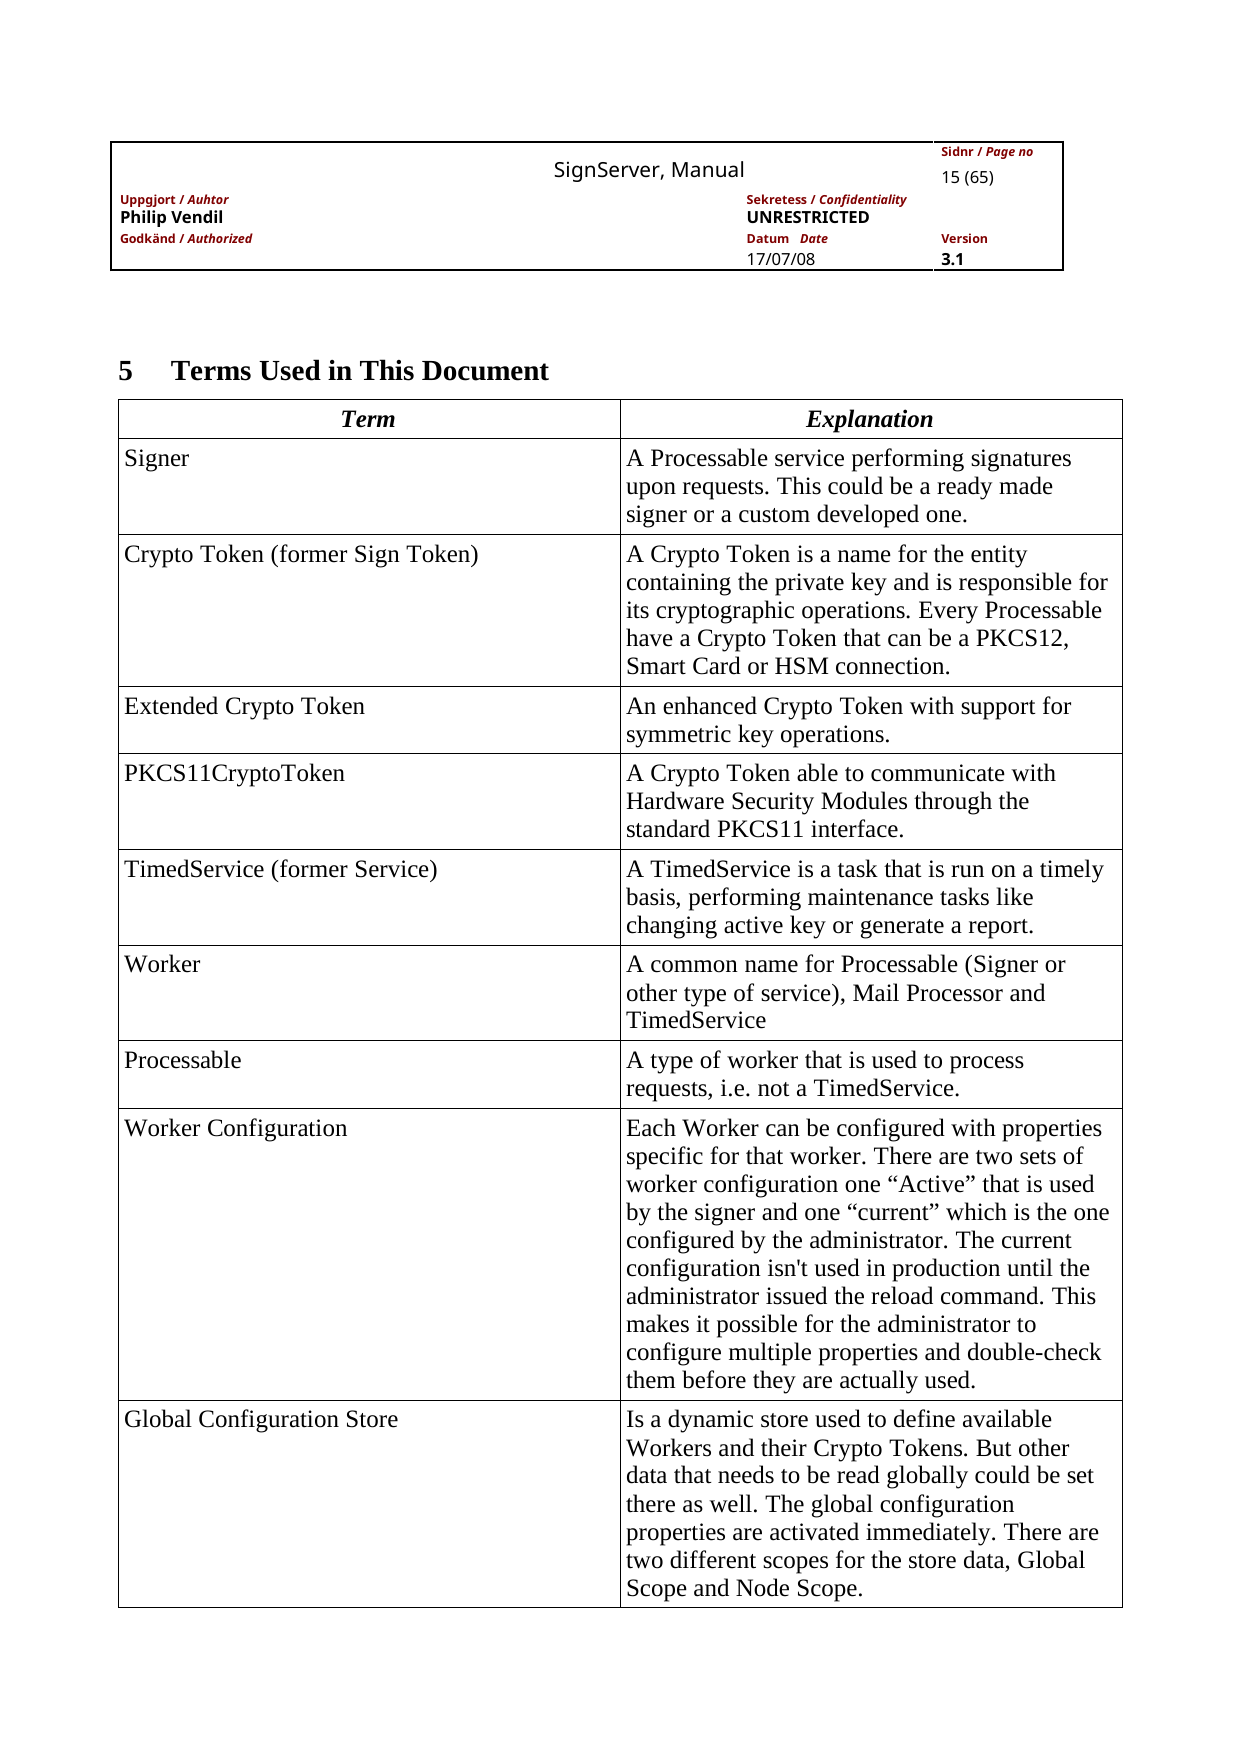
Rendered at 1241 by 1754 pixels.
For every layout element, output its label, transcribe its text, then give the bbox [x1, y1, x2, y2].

table_cell A Processable service performing signatures upon requests. This could be a ready made signer or a custom developed one. [621, 439, 1122, 534]
table_cell A common name for Processable (Signer or other type of service), Mail Processor and TimedService [621, 946, 1122, 1040]
table_header Explanation [621, 400, 1122, 438]
subtitle Terms Used in This Document [118, 354, 1122, 386]
table_cell Worker [119, 946, 620, 1040]
table_cell A type of worker that is used to process requests, i.e. not a TimedService. [621, 1041, 1122, 1108]
table_header Term [119, 400, 620, 438]
table_cell Worker Configuration [119, 1109, 620, 1400]
table_cell A Crypto Token is a name for the entity containing the private key and is responsible for its cryptographic operations. Every Processable have a Crypto Token that can be a PKCS12, Smart Card or HSM connection. [621, 535, 1122, 686]
table_cell A TimedService is a task that is run on a timely basis, performing maintenance tasks like changing active key or generate a report. [621, 850, 1122, 945]
table_cell A Crypto Token able to communicate with Hardware Security Modules through the standard PKCS11 interface. [621, 754, 1122, 849]
table_cell Crypto Token (former Sign Token) [119, 535, 620, 686]
table_cell Extended Crypto Token [119, 687, 620, 753]
table_cell Processable [119, 1041, 620, 1108]
table_cell Each Worker can be configured with properties specific for that worker. There are two sets of worker configuration one “Active” that is used by the signer and one “current” which is the one configured by the administrator. The current configuration isn't used in production until the administrator issued the reload command. This makes it possible for the administrator to configure multiple properties and double-check them before they are actually used. [621, 1109, 1122, 1400]
table_cell Global Configuration Store [119, 1401, 620, 1607]
table_cell TimedService (former Service) [119, 850, 620, 945]
table_cell PKCS11CryptoToken [119, 754, 620, 849]
table_cell An enhanced Crypto Token with support for symmetric key operations. [621, 687, 1122, 753]
table_cell Signer [119, 439, 620, 534]
table_cell Is a dynamic store used to define available Workers and their Crypto Tokens. But other data that needs to be read globally could be set there as well. The global configuration properties are activated immediately. There are two different scopes for the store data, Global Scope and Node Scope. [621, 1401, 1122, 1607]
